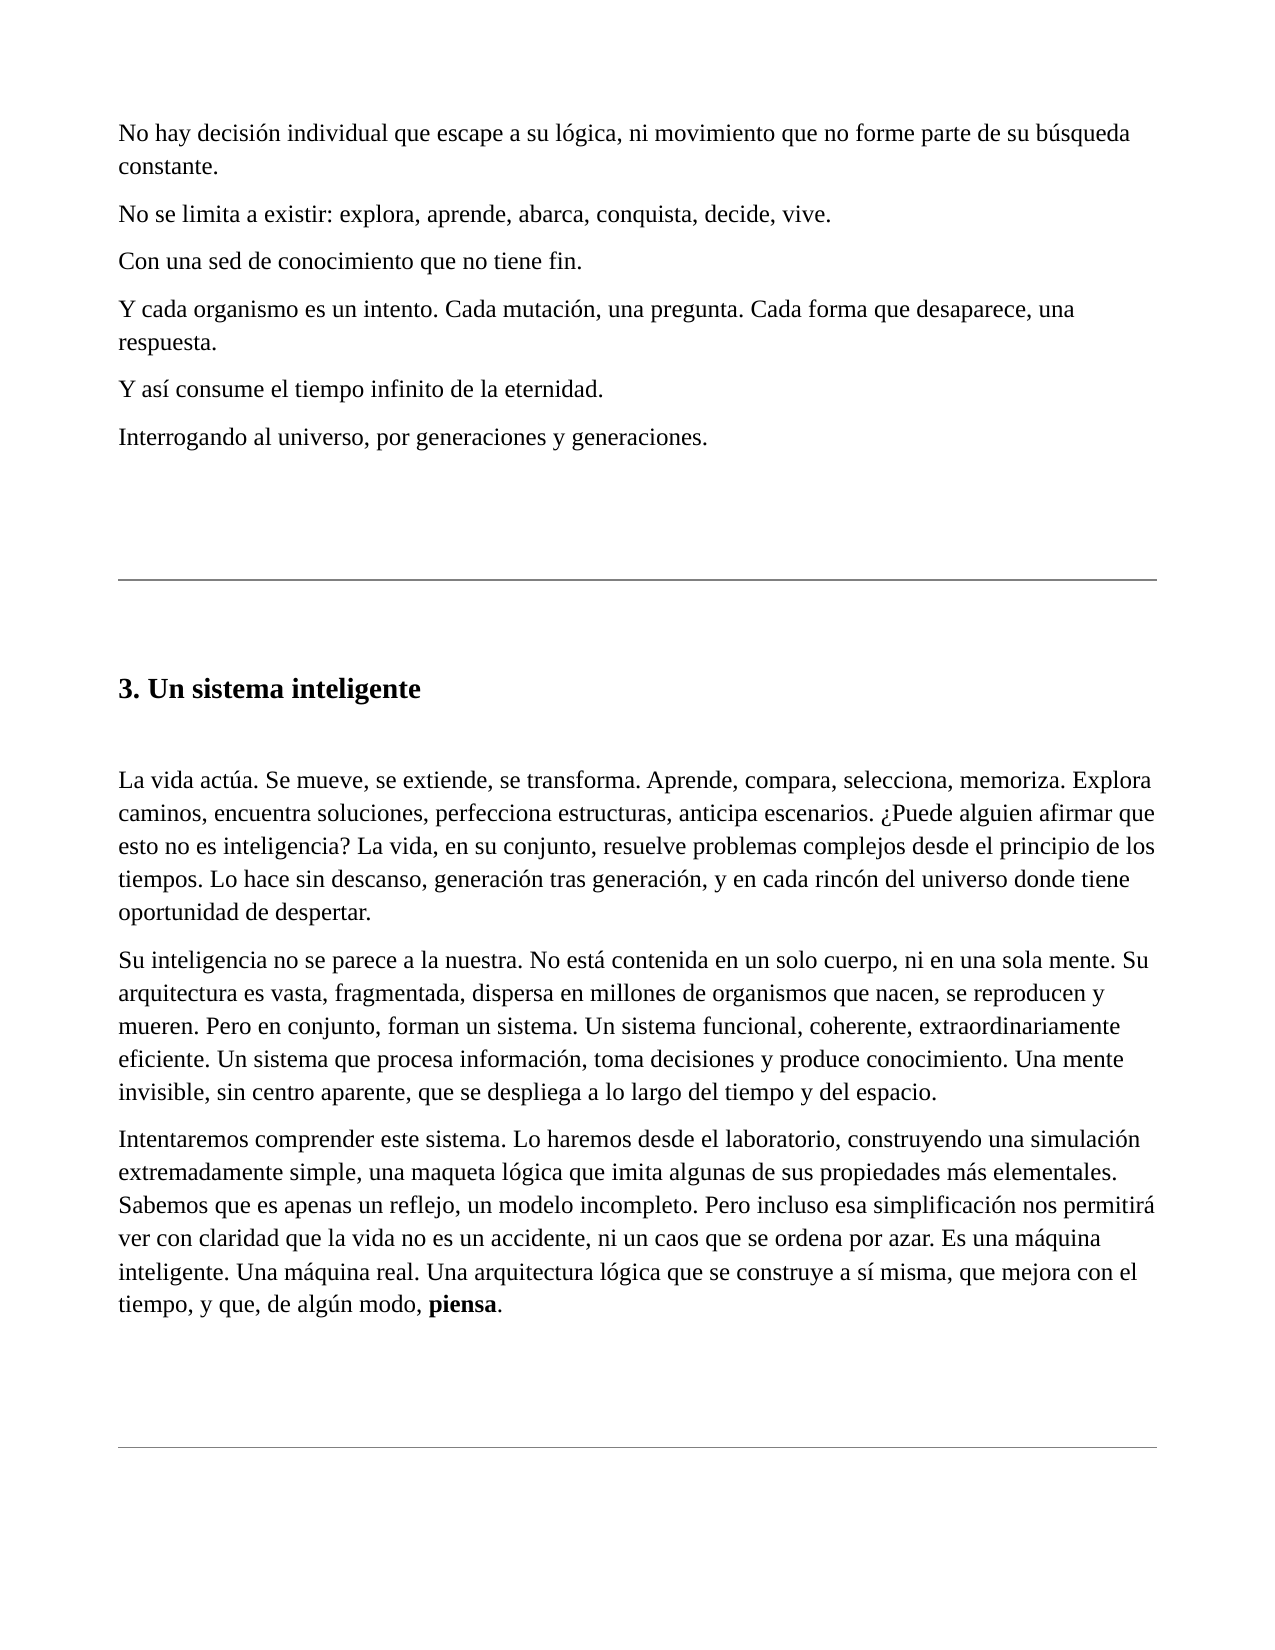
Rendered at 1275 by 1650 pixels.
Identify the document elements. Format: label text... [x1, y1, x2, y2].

text La vida actúa. Se mueve, se extiende, se transforma. Aprende, compara, selecciona, memoriza. Explora caminos, encuentra soluciones, perfecciona estructuras, anticipa escenarios. ¿Puede alguien afirmar que esto no es inteligencia? La vida, en su conjunto, resuelve problemas complejos desde el principio de los tiempos. Lo hace sin descanso, generación tras generación, y en cada rincón del universo donde tiene oportunidad de despertar. [118, 765, 1157, 926]
text Y así consume el tiempo infinito de la eternidad. [118, 374, 1157, 403]
text No se limita a existir: explora, aprende, abarca, conquista, decide, vive. [118, 199, 1157, 227]
text No hay decisión individual que escape a su lógica, ni movimiento que no forme parte de su búsqueda constante. [118, 118, 1157, 180]
text Su inteligencia no se parece a la nuestra. No está contenida en un solo cuerpo, ni en una sola mente. Su arquitectura es vasta, fragmentada, dispersa en millones de organismos que nacen, se reproducen y mueren. Pero en conjunto, forman un sistema. Un sistema funcional, coherente, extraordinariamente eficiente. Un sistema que procesa información, toma decisiones y produce conocimiento. Una mente invisible, sin centro aparente, que se despliega a lo largo del tiempo y del espacio. [118, 945, 1157, 1106]
text Con una sed de conocimiento que no tiene fin. [118, 246, 1157, 275]
text Intentaremos comprender este sistema. Lo haremos desde el laboratorio, construyendo una simulación extremadamente simple, una maqueta lógica que imita algunas de sus propiedades más elementales. Sabemos que es apenas un reflejo, un modelo incompleto. Pero incluso esa simplificación nos permitirá ver con claridad que la vida no es un accidente, ni un caos que se ordena por azar. Es una máquina inteligente. Una máquina real. Una arquitectura lógica que se construye a sí misma, que mejora con el tiempo, y que, de algún modo, piensa. [118, 1124, 1157, 1318]
text Interrogando al universo, por generaciones y generaciones. [118, 422, 1157, 451]
text Y cada organismo es un intento. Cada mutación, una pregunta. Cada forma que desaparece, una respuesta. [118, 294, 1157, 356]
subtitle 3. Un sistema inteligente [118, 671, 1157, 705]
